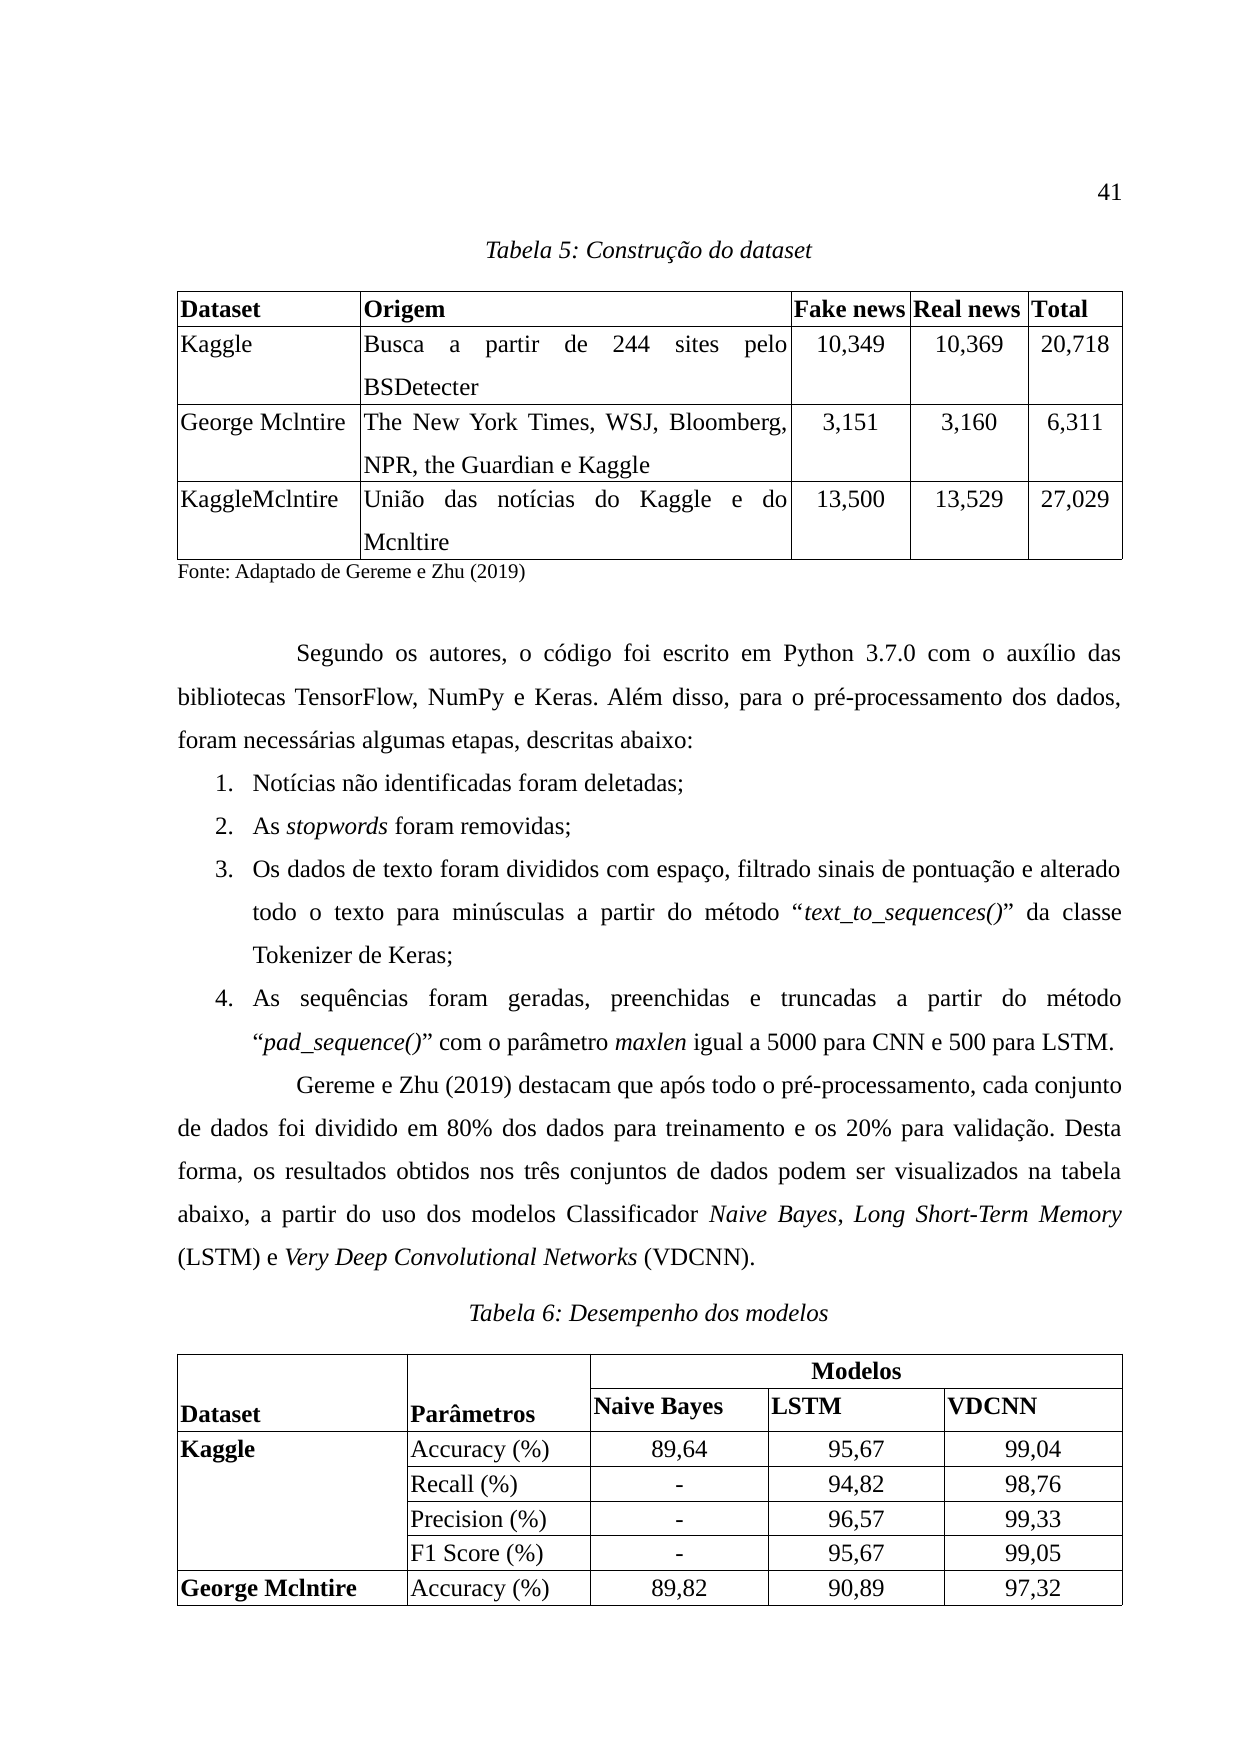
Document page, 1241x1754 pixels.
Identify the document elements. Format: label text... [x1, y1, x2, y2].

table_cell 94,82 [769, 1467, 944, 1501]
table_cell Precision (%) [408, 1502, 590, 1535]
table_header Total [1029, 292, 1122, 326]
table_cell Accuracy (%) [408, 1432, 590, 1466]
table_cell 20,718 [1029, 327, 1122, 403]
list As stopwords foram removidas; [215, 811, 1122, 840]
table_header Real news [911, 292, 1028, 326]
table_cell 89,64 [591, 1432, 768, 1466]
table_cell Accuracy (%) [408, 1571, 590, 1605]
table_cell Naive Bayes [591, 1389, 768, 1431]
table_cell União das notícias do Kaggle e do Mcnltire [361, 482, 791, 559]
table_cell 99,04 [945, 1432, 1122, 1466]
table_cell 3,160 [911, 405, 1028, 481]
table_cell 13,529 [911, 482, 1028, 559]
table_cell Busca a partir de 244 sites pelo BSDetecter [361, 327, 791, 403]
table_cell 10,349 [792, 327, 910, 403]
table_header Origem [361, 292, 791, 326]
table_cell 10,369 [911, 327, 1028, 403]
text Tabela 5: Construção do dataset [177, 235, 1122, 264]
table_cell The New York Times, WSJ, Bloomberg, NPR, the Guardian e Kaggle [361, 405, 791, 481]
table_cell Recall (%) [408, 1467, 590, 1501]
table_cell George Mclntire [178, 1571, 407, 1605]
table_header Parâmetros [408, 1355, 590, 1431]
text Fonte: Adaptado de Gereme e Zhu (2019) [177, 560, 1122, 583]
table_cell 6,311 [1029, 405, 1122, 481]
table_cell 95,67 [769, 1536, 944, 1570]
table_cell 3,151 [792, 405, 910, 481]
table_cell Kaggle [178, 1432, 407, 1570]
table_cell 99,05 [945, 1536, 1122, 1570]
list Notícias não identificadas foram deletadas; [215, 768, 1122, 797]
table_cell - [591, 1536, 768, 1570]
table_cell - [591, 1502, 768, 1535]
text Gereme e Zhu (2019) destacam que após todo o pré-processamento, cada conjunto de dados foi dividido em 80% dos dados para treinamento e os 20% para validação. Desta forma, os resultados obtidos nos três conjuntos de dados podem ser visualizados na tabela abaixo, a partir do uso dos modelos Classificador Naive Bayes, Long Short-Term Memory (LSTM) e Very Deep Convolutional Networks (VDCNN). [177, 1070, 1122, 1271]
table_header Dataset [178, 292, 360, 326]
table_cell - [591, 1467, 768, 1501]
table_cell 89,82 [591, 1571, 768, 1605]
table_cell 98,76 [945, 1467, 1122, 1501]
table_cell LSTM [769, 1389, 944, 1431]
text Segundo os autores, o código foi escrito em Python 3.7.0 com o auxílio das bibliotecas TensorFlow, NumPy e Keras. Além disso, para o pré-processamento dos dados, foram necessárias algumas etapas, descritas abaixo: [177, 638, 1122, 753]
table_header Fake news [792, 292, 910, 326]
table_cell 13,500 [792, 482, 910, 559]
table_header Modelos [591, 1355, 1122, 1388]
table_cell F1 Score (%) [408, 1536, 590, 1570]
table_header Dataset [178, 1355, 407, 1431]
table_cell 90,89 [769, 1571, 944, 1605]
table_cell Kaggle [178, 327, 360, 403]
table_cell 97,32 [945, 1571, 1122, 1605]
list Os dados de texto foram divididos com espaço, filtrado sinais de pontuação e alterado todo o texto para minúsculas a partir do método “text_to_sequences()” da classe Tokenizer de Keras; [215, 854, 1122, 969]
table_cell 95,67 [769, 1432, 944, 1466]
table_cell George Mclntire [178, 405, 360, 481]
table_cell 27,029 [1029, 482, 1122, 559]
table_cell KaggleMclntire [178, 482, 360, 559]
text Tabela 6: Desempenho dos modelos [177, 1298, 1122, 1327]
table_cell 96,57 [769, 1502, 944, 1535]
list As sequências foram geradas, preenchidas e truncadas a partir do método “pad_sequence()” com o parâmetro maxlen igual a 5000 para CNN e 500 para LSTM. [215, 983, 1122, 1055]
table_cell 99,33 [945, 1502, 1122, 1535]
table_cell VDCNN [945, 1389, 1122, 1431]
